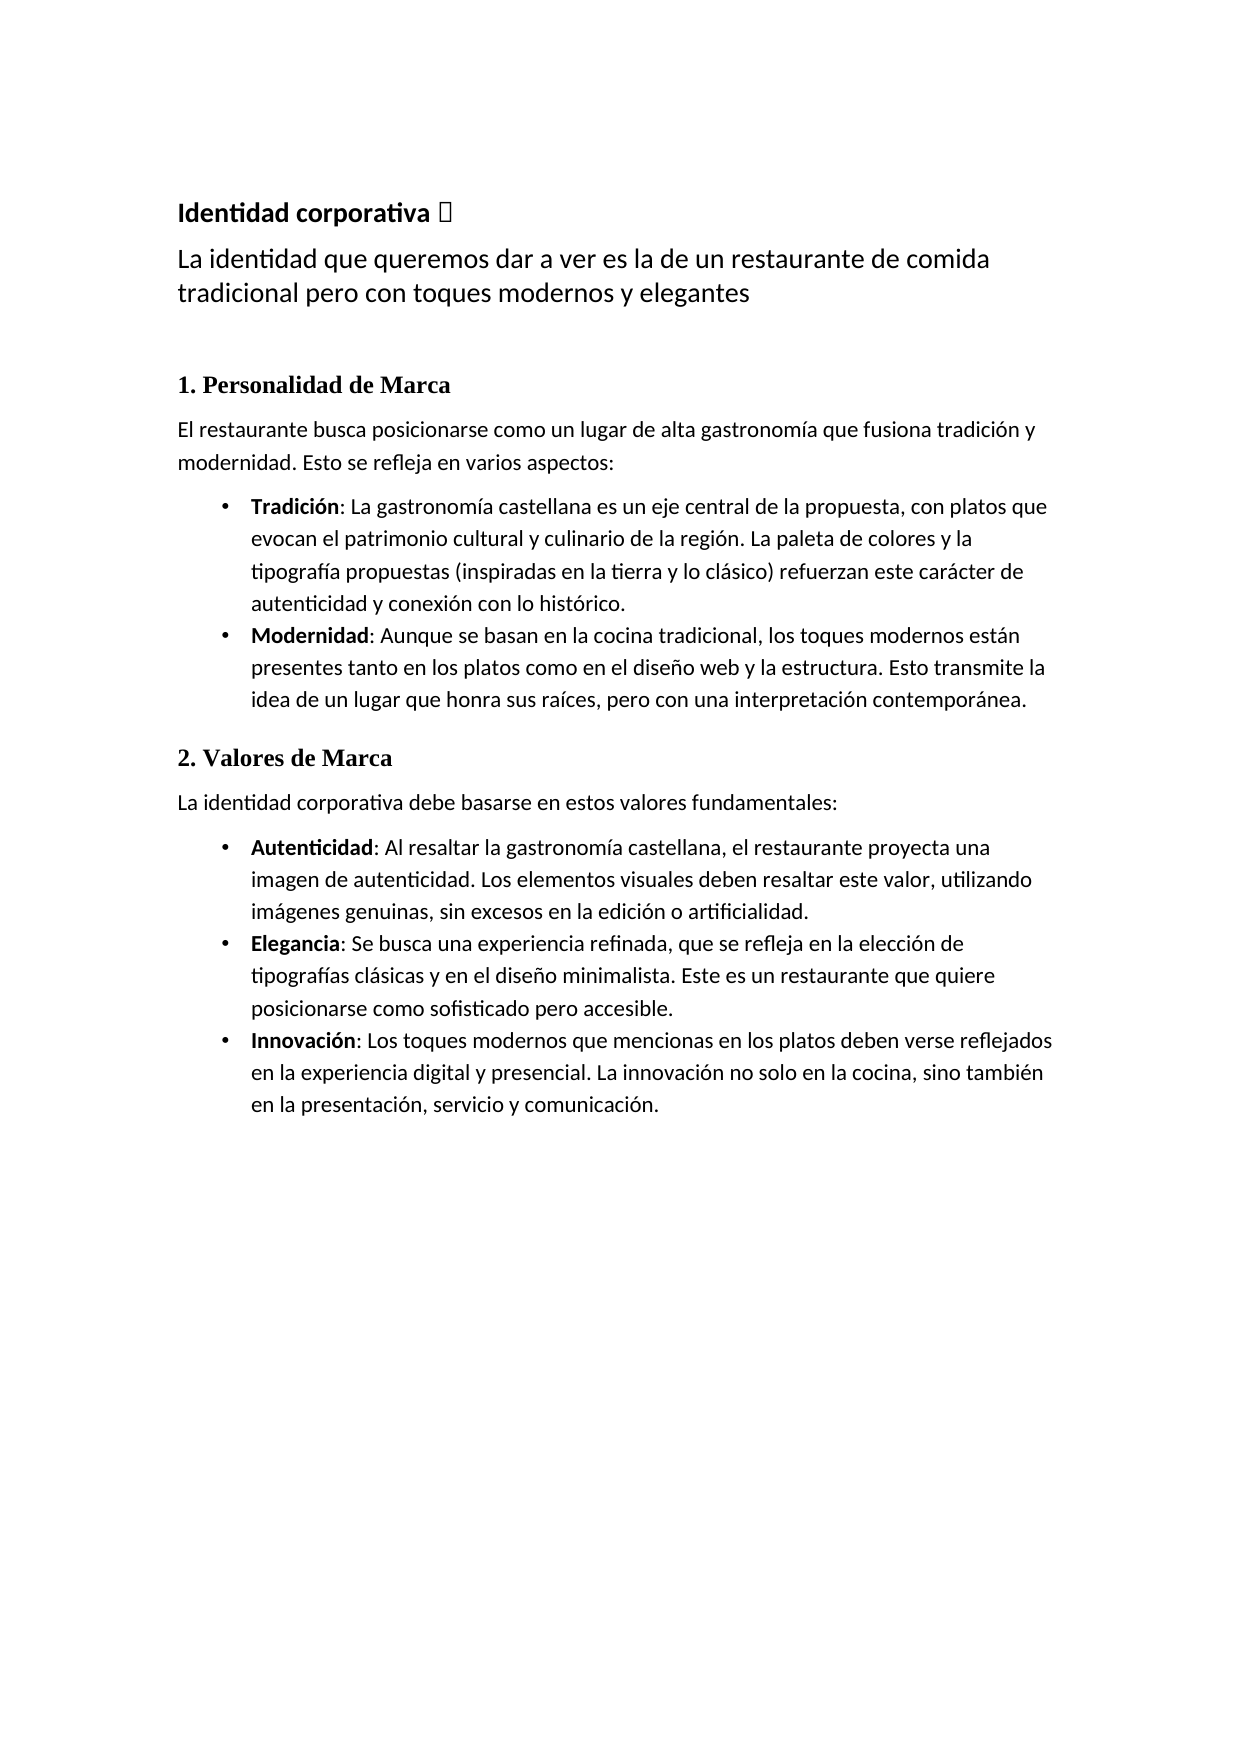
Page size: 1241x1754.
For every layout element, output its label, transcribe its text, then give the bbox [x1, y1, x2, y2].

subtitle La identidad que queremos dar a ver es la de un restaurante de comida tradicional pero con toques modernos y elegantes [177, 241, 1063, 310]
list Modernidad: Aunque se basan en la cocina tradicional, los toques modernos están presentes tanto en los platos como en el diseño web y la estructura. Esto transmite la idea de un lugar que honra sus raíces, pero con una interpretación contemporánea. [221, 621, 1063, 713]
subtitle 2. Valores de Marca [177, 743, 1063, 771]
text La identidad corporativa debe basarse en estos valores fundamentales: [177, 788, 1063, 816]
list Tradición: La gastronomía castellana es un eje central de la propuesta, con platos que evocan el patrimonio cultural y culinario de la región. La paleta de colores y la tipografía propuestas (inspiradas en la tierra y lo clásico) refuerzan este carácter de autenticidad y conexión con lo histórico. [221, 492, 1063, 617]
subtitle Identidad corporativa  [177, 192, 1063, 231]
subtitle 1. Personalidad de Marca [177, 370, 1063, 399]
list Autenticidad: Al resaltar la gastronomía castellana, el restaurante proyecta una imagen de autenticidad. Los elementos visuales deben resaltar este valor, utilizando imágenes genuinas, sin excesos en la edición o artificialidad. [221, 833, 1063, 925]
text El restaurante busca posicionarse como un lugar de alta gastronomía que fusiona tradición y modernidad. Esto se refleja en varios aspectos: [177, 416, 1063, 476]
list Innovación: Los toques modernos que mencionas en los platos deben verse reflejados en la experiencia digital y presencial. La innovación no solo en la cocina, sino también en la presentación, servicio y comunicación. [221, 1026, 1063, 1118]
list Elegancia: Se busca una experiencia refinada, que se refleja en la elección de tipografías clásicas y en el diseño minimalista. Este es un restaurante que quiere posicionarse como sofisticado pero accesible. [221, 929, 1063, 1022]
